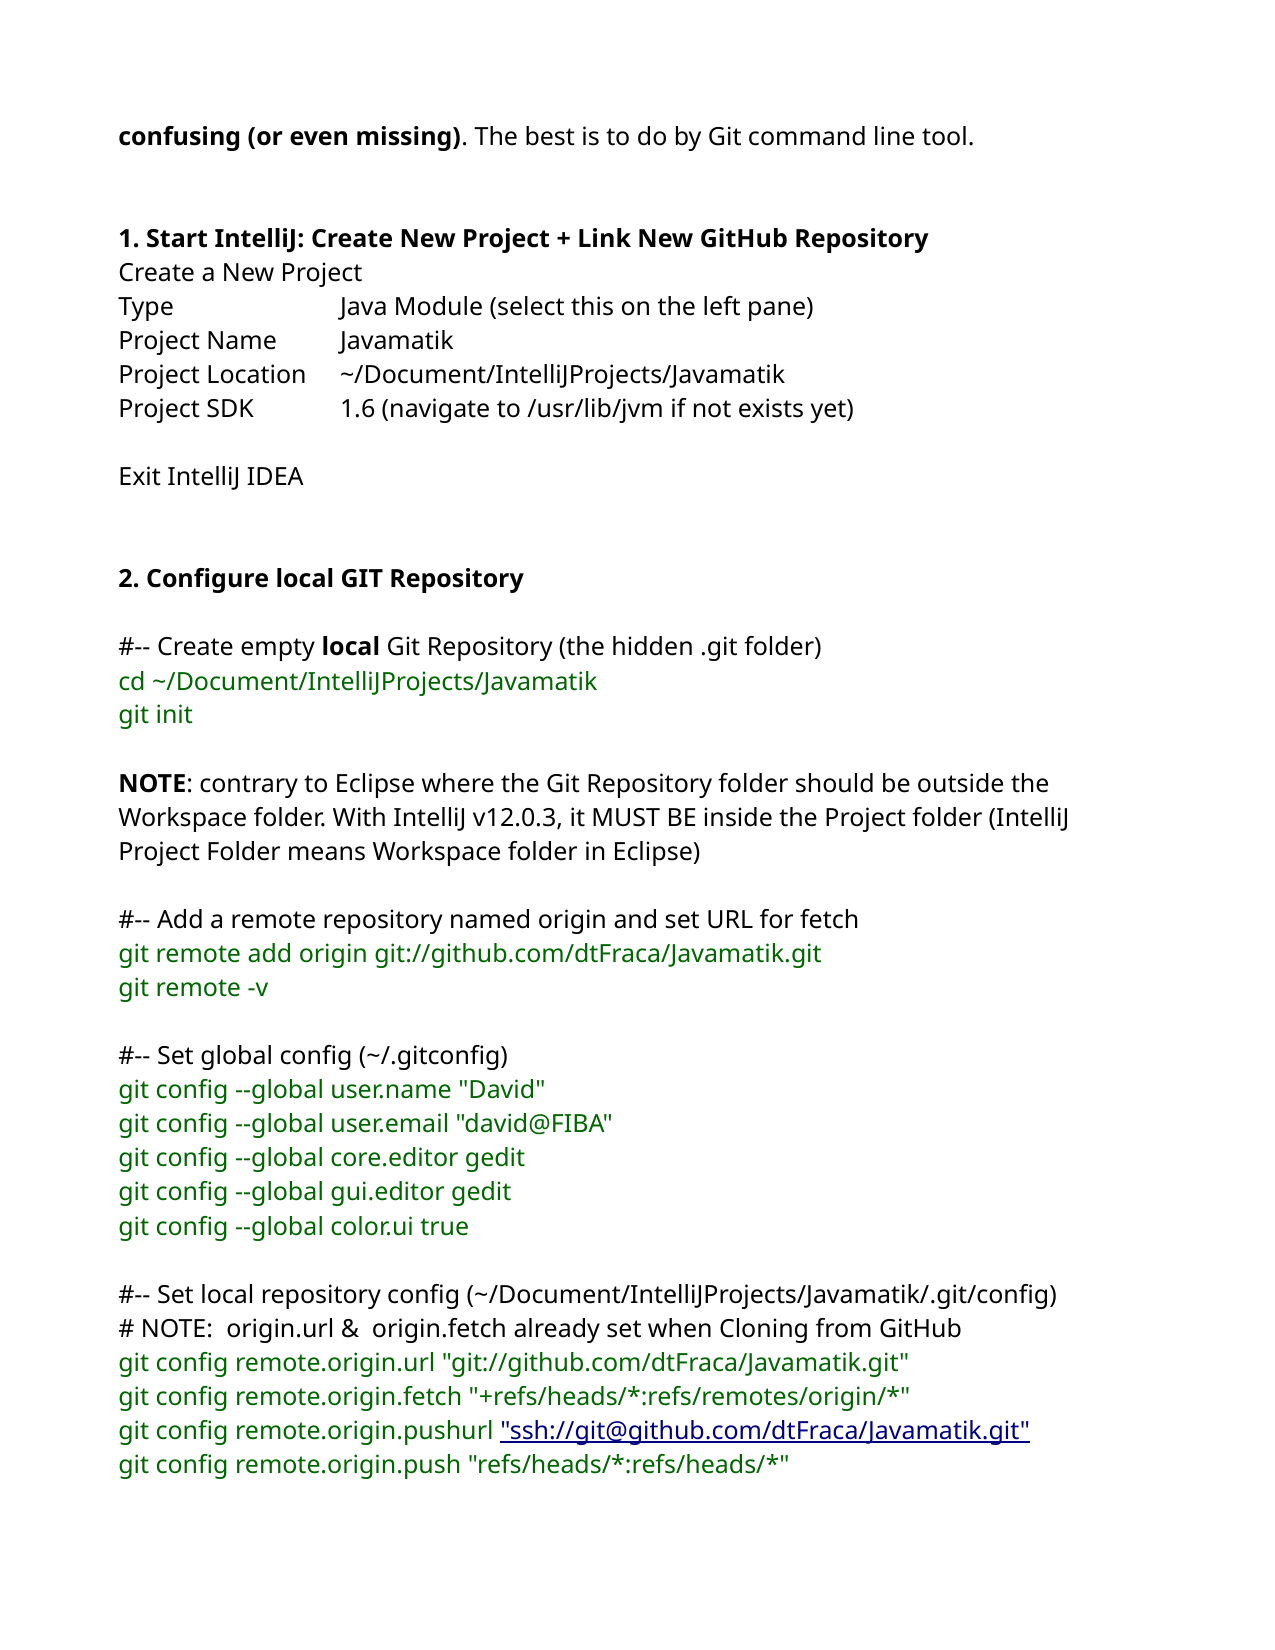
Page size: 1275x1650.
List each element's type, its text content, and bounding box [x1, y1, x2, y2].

text Project Name Javamatik [118, 322, 1157, 357]
text Project SDK 1.6 (navigate to /usr/lib/jvm if not exists yet) [118, 391, 1157, 425]
text Project Location ~/Document/IntelliJProjects/Javamatik [118, 357, 1157, 391]
text git remote -v [118, 970, 1157, 1004]
text #-- Create empty local Git Repository (the hidden .git folder) [118, 629, 1157, 663]
text confusing (or even missing). The best is to do by Git command line tool. [118, 118, 1157, 152]
text NOTE: contrary to Eclipse where the Git Repository folder should be outside the Workspace folder. With IntelliJ v12.0.3, it MUST BE inside the Project folder (IntelliJ Project Folder means Workspace folder in Eclipse) [118, 731, 1157, 867]
text # NOTE: origin.url & origin.fetch already set when Cloning from GitHub [118, 1310, 1157, 1344]
text 2. Configure local GIT Repository [118, 561, 1157, 595]
text #-- Set global config (~/.gitconfig) [118, 1038, 1157, 1072]
text git config remote.origin.url "git://github.com/dtFraca/Javamatik.git" git config remote.origin.fetch "+refs/heads/*:refs/remotes/origin/*" git config remote.origin.pushurl "ssh://git@github.com/dtFraca/Javamatik.git" git config remote.origin.push "refs/heads/*:refs/heads/*" [118, 1344, 1157, 1515]
text git remote add origin git://github.com/dtFraca/Javamatik.git [118, 936, 1157, 970]
text 1. Start IntelliJ: Create New Project + Link New GitHub Repository Create a New Project Type Java Module (select this on the left pane) [118, 220, 1157, 322]
text cd ~/Document/IntelliJProjects/Javamatik [118, 663, 1157, 697]
text git config --global user.name "David" git config --global user.email "david@FIBA" git config --global core.editor gedit git config --global gui.editor gedit git config --global color.ui true #-- Set local repository config (~/Document/IntelliJProjects/Javamatik/.git/config) [118, 1072, 1157, 1310]
text Exit IntelliJ IDEA [118, 459, 1157, 493]
text git init [118, 697, 1157, 731]
text #-- Add a remote repository named origin and set URL for fetch [118, 902, 1157, 936]
